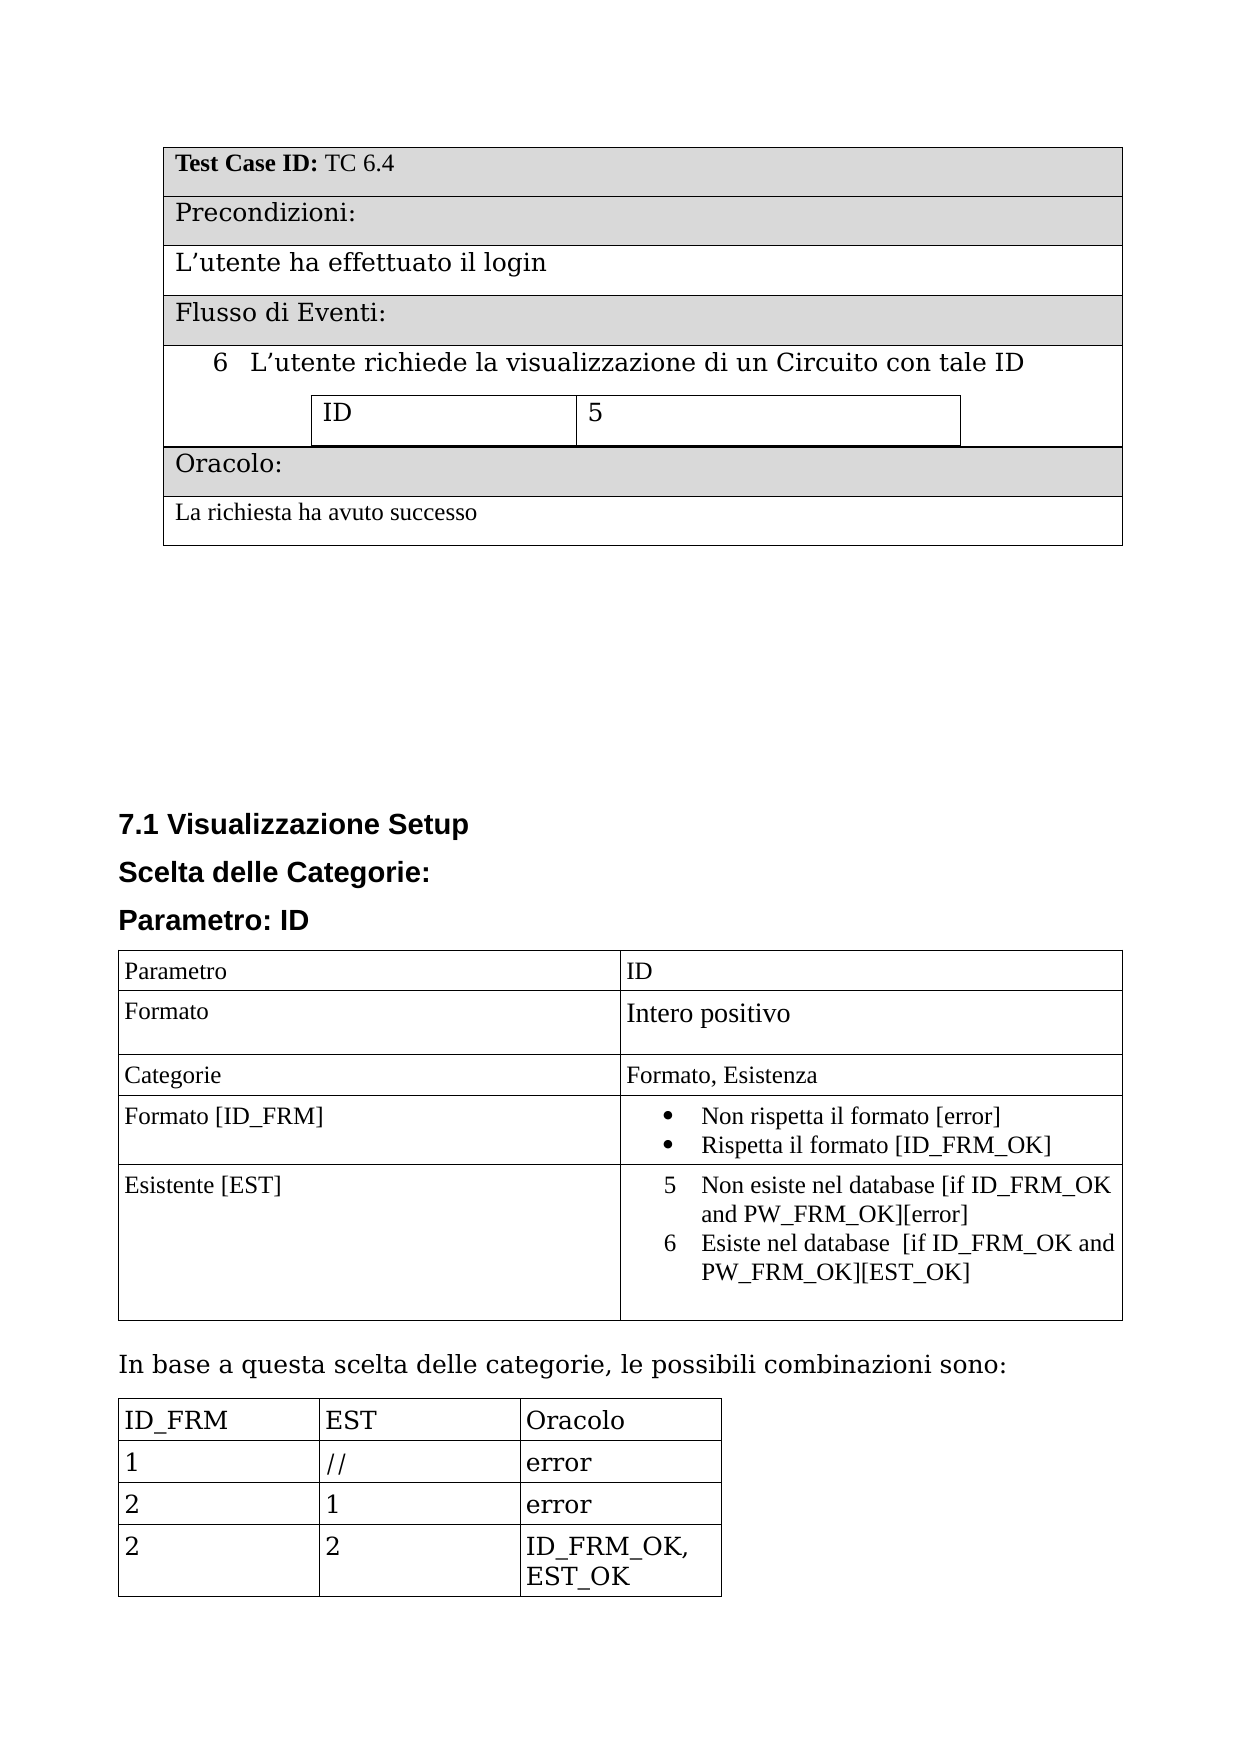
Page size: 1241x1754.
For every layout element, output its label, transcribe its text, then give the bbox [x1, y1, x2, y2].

table_cell L’utente richiede la visualizzazione di un Circuito con tale ID [164, 346, 1122, 446]
table_cell Non esiste nel database [if ID_FRM_OK and PW_FRM_OK][error] Esiste nel database [if ID_FRM_OK and PW_FRM_OK][EST_OK] [621, 1165, 1122, 1320]
table_header Test Case ID: TC 6.4 [164, 148, 1122, 196]
table_cell error [521, 1483, 721, 1524]
table_cell Non rispetta il formato [error] Rispetta il formato [ID_FRM_OK] [621, 1096, 1122, 1164]
table_cell Flusso di Eventi: [164, 296, 1122, 345]
table_header Parametro [119, 951, 620, 990]
table_cell ID_FRM_OK, EST_OK [521, 1525, 721, 1596]
table_cell La richiesta ha avuto successo [164, 497, 1122, 545]
table_header 5 [577, 396, 960, 445]
subtitle Scelta delle Categorie: [118, 855, 1122, 889]
table_cell Intero positivo [621, 991, 1122, 1054]
table_cell 2 [119, 1483, 319, 1524]
table_cell Formato [119, 991, 620, 1054]
table_header ID [621, 951, 1122, 990]
table_cell 1 [119, 1441, 319, 1482]
table_cell Oracolo: [164, 448, 1122, 496]
table_cell error [521, 1441, 721, 1482]
table_cell Formato [ID_FRM] [119, 1096, 620, 1164]
table_cell 1 [320, 1483, 520, 1524]
table_cell Esistente [EST] [119, 1165, 620, 1320]
table_cell Categorie [119, 1055, 620, 1095]
table_cell Formato, Esistenza [621, 1055, 1122, 1095]
table_cell 2 [320, 1525, 520, 1596]
table_cell L’utente ha effettuato il login [164, 246, 1122, 295]
table_header Oracolo [521, 1399, 721, 1440]
table_header ID [312, 396, 576, 445]
table_header EST [320, 1399, 520, 1440]
subtitle Parametro: ID [118, 903, 1122, 937]
table_header ID_FRM [119, 1399, 319, 1440]
table_cell Precondizioni: [164, 197, 1122, 245]
text In base a questa scelta delle categorie, le possibili combinazioni sono: [118, 1349, 1122, 1379]
subtitle 7.1 Visualizzazione Setup [118, 807, 1122, 841]
table_cell // [320, 1441, 520, 1482]
table_cell 2 [119, 1525, 319, 1596]
